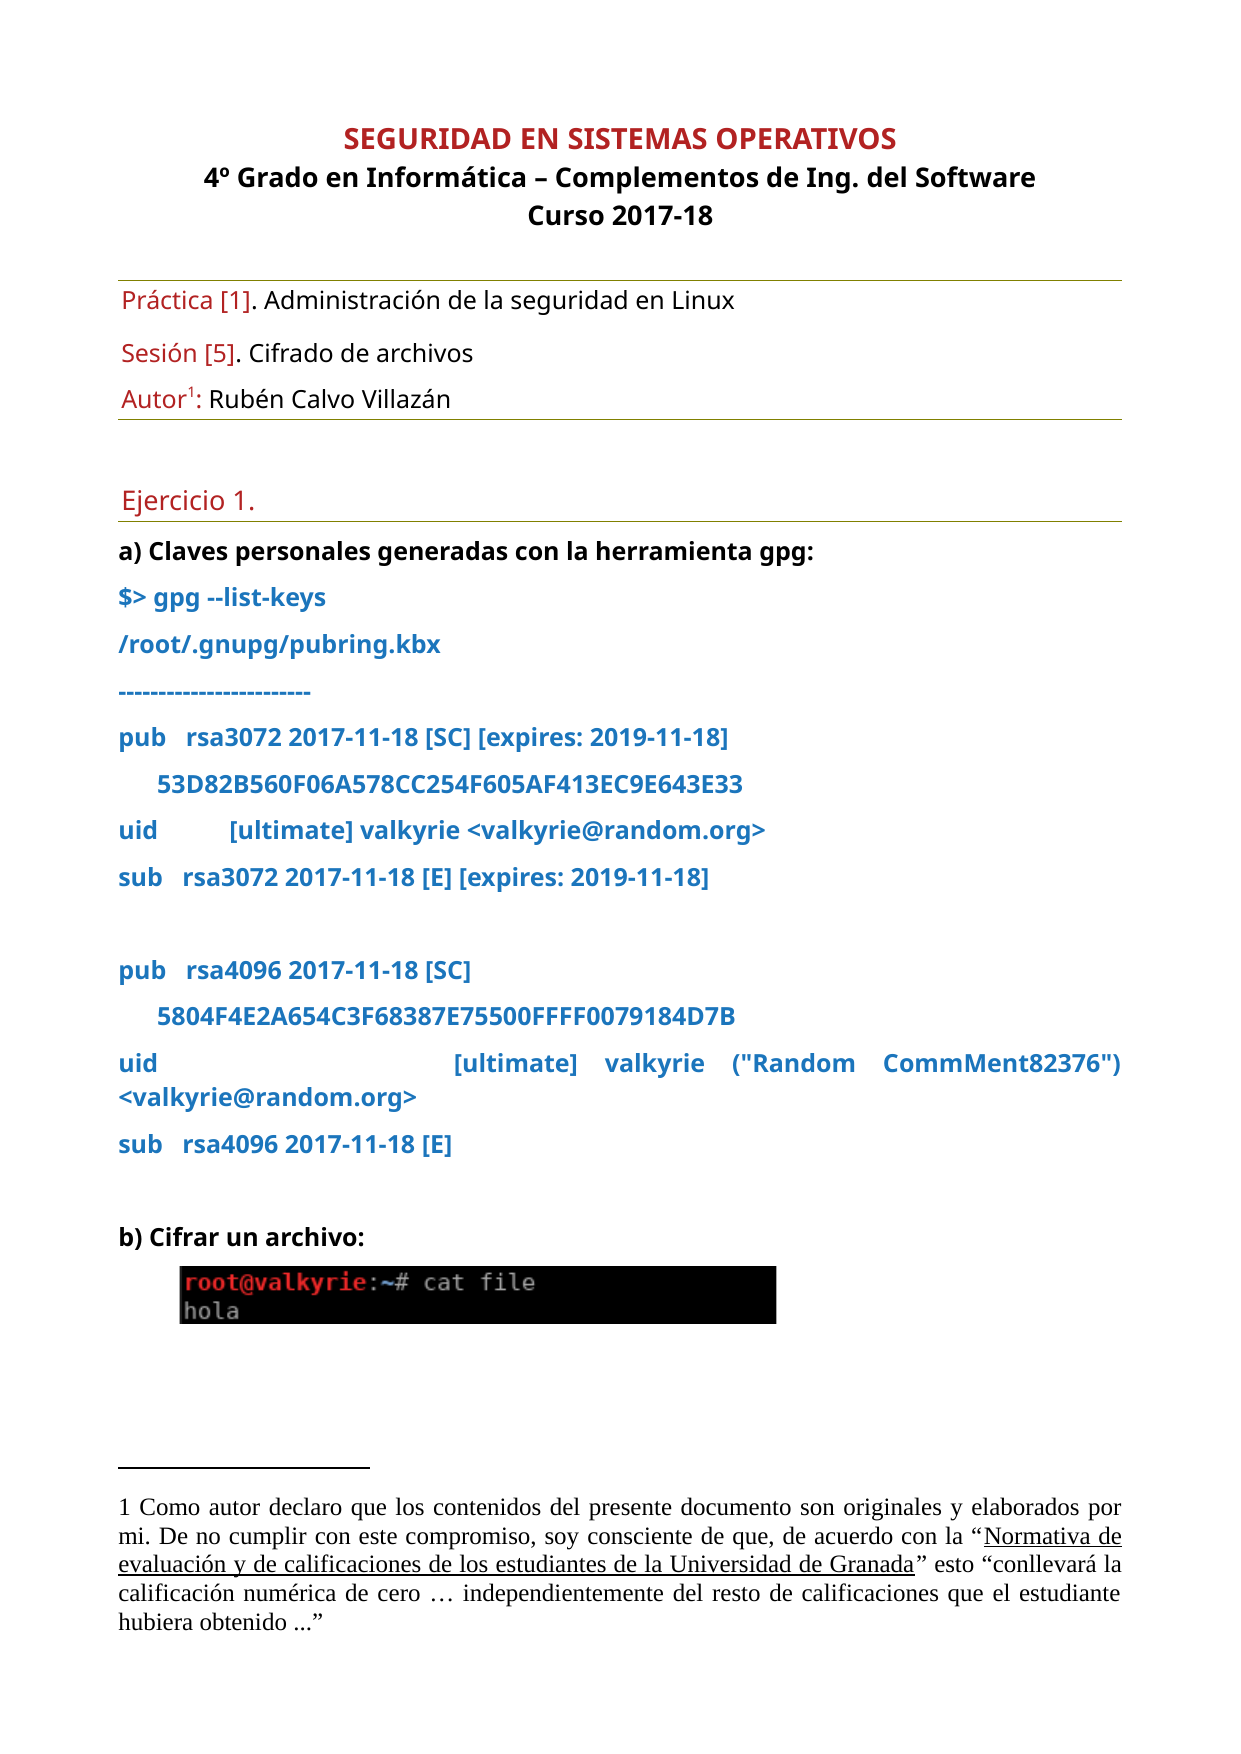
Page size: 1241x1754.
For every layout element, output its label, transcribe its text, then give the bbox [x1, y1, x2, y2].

picture [179, 1266, 777, 1324]
text 4º Grado en Informática – Complementos de Ing. del Software [118, 158, 1122, 195]
text uid [ultimate] valkyrie <valkyrie@random.org> [118, 813, 1122, 847]
text $> gpg --list-keys [118, 580, 1122, 614]
text sub rsa3072 2017-11-18 [E] [expires: 2019-11-18] [118, 859, 1122, 893]
text Práctica [1]. Administración de la seguridad en Linux [118, 281, 1122, 320]
text b) Cifrar un archivo: [118, 1219, 1122, 1253]
text 5804F4E2A654C3F68387E75500FFFF0079184D7B [118, 999, 1122, 1033]
text 53D82B560F06A578CC254F605AF413EC9E643E33 [118, 766, 1122, 800]
text /root/.gnupg/pubring.kbx [118, 627, 1122, 661]
text Curso 2017-18 [118, 196, 1122, 233]
text Sesión [5]. Cifrado de archivos [118, 332, 1122, 369]
text Como autor declaro que los contenidos del presente documento son originales y elaborados por mi. De no cumplir con este compromiso, soy consciente de que, de acuerdo con la “Normativa de evaluación y de calificaciones de los estudiantes de la Universidad de Granada” esto “conllevará la calificación numérica de cero … independientemente del resto de calificaciones que el estudiante hubiera obtenido ...” [118, 1492, 1122, 1636]
text SEGURIDAD EN SISTEMAS OPERATIVOS [118, 118, 1122, 158]
text ------------------------ [118, 673, 1122, 707]
text pub rsa3072 2017-11-18 [SC] [expires: 2019-11-18] [118, 720, 1122, 754]
text pub rsa4096 2017-11-18 [SC] [118, 952, 1122, 987]
text Ejercicio 1. [118, 478, 1122, 521]
text Autor: Rubén Calvo Villazán [118, 379, 1122, 419]
text uid [ultimate] valkyrie ("Random CommMent82376") <valkyrie@random.org> [118, 1046, 1122, 1114]
text sub rsa4096 2017-11-18 [E] [118, 1126, 1122, 1160]
text a) Claves personales generadas con la herramienta gpg: [118, 533, 1122, 567]
